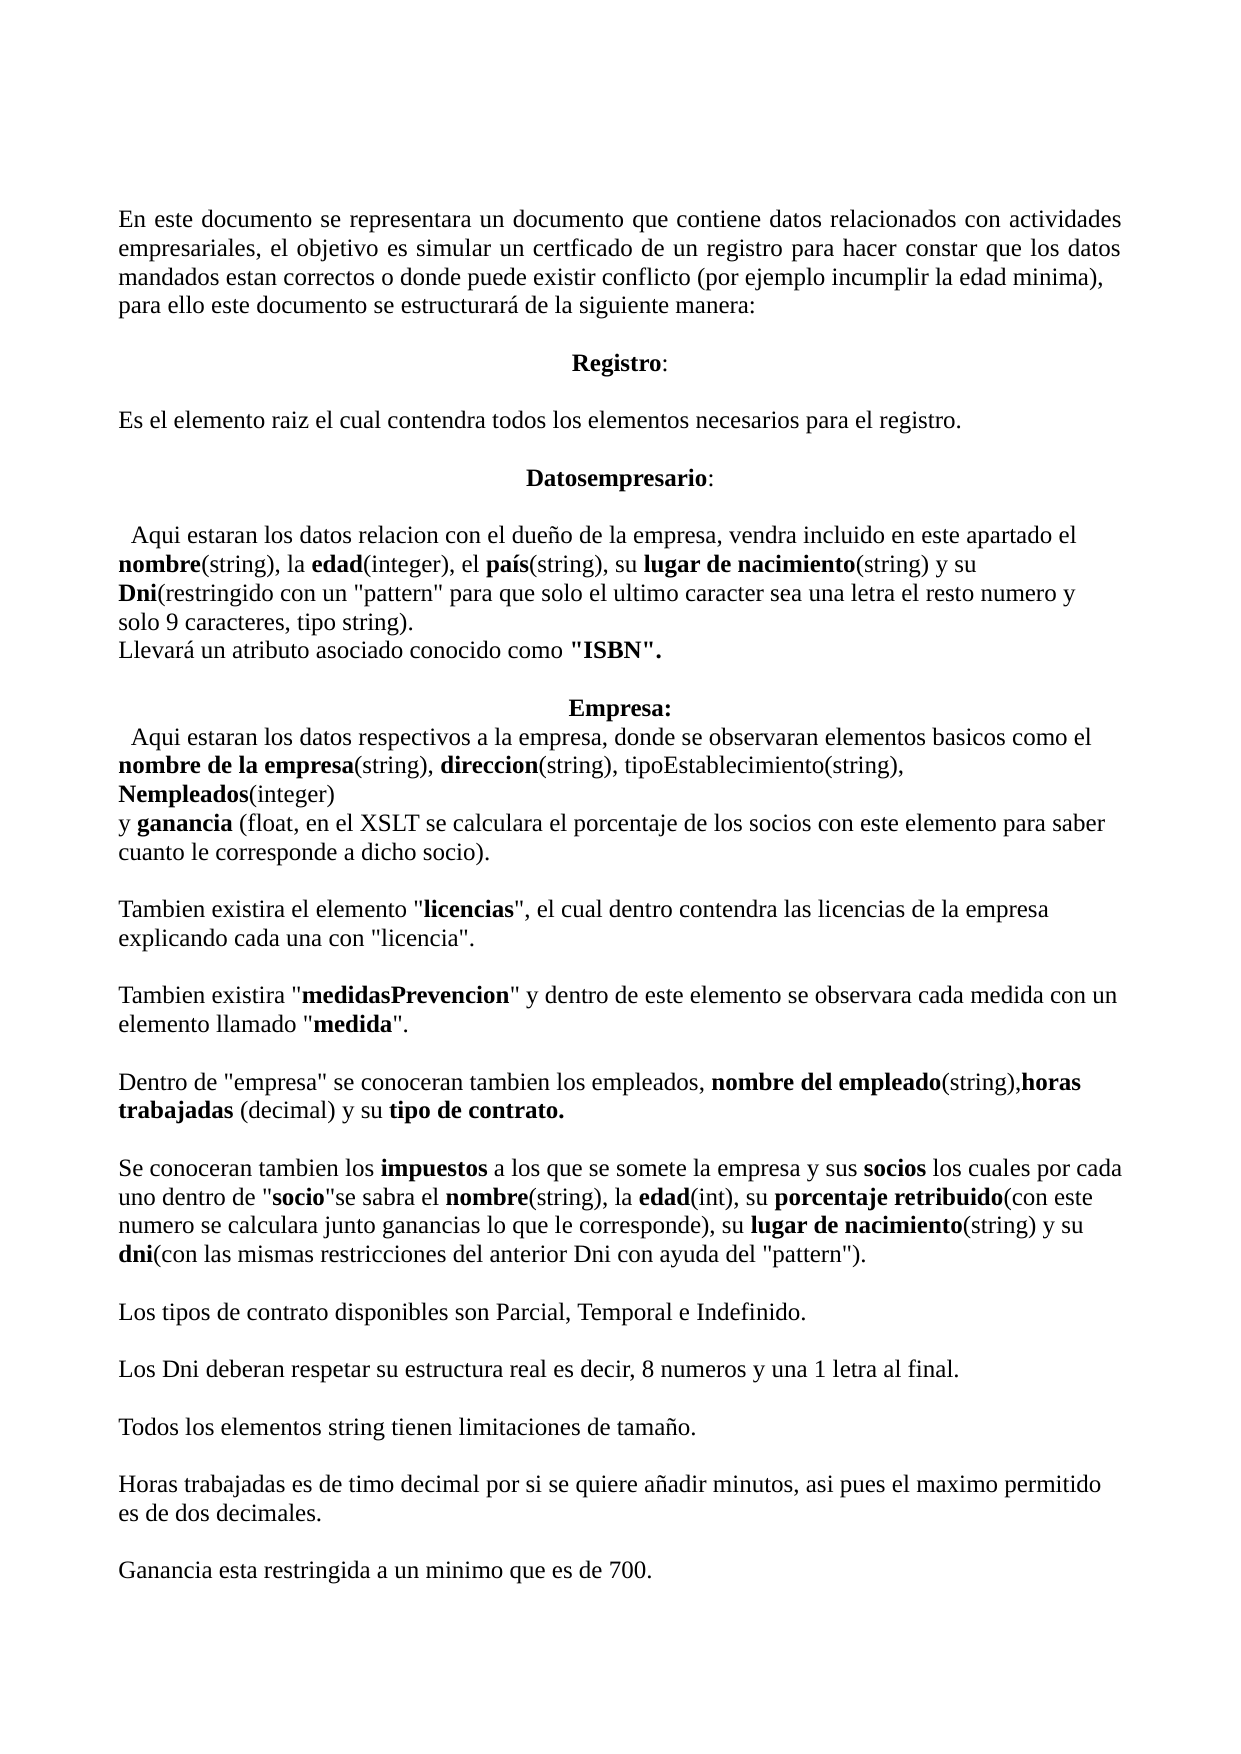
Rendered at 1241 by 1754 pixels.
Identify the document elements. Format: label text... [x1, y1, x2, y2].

text Tambien existira "medidasPrevencion" y dentro de este elemento se observara cada medida con un elemento llamado "medida". [118, 981, 1122, 1038]
text Empresa: [118, 693, 1122, 722]
text Aqui estaran los datos respectivos a la empresa, donde se observaran elementos basicos como el nombre de la empresa(string), direccion(string), tipoEstablecimiento(string), Nempleados(integer) [118, 722, 1122, 808]
text Tambien existira el elemento "licencias", el cual dentro contendra las licencias de la empresa explicando cada una con "licencia". [118, 894, 1122, 952]
text y ganancia (float, en el XSLT se calculara el porcentaje de los socios con este elemento para saber cuanto le corresponde a dicho socio). [118, 808, 1122, 866]
text En este documento se representara un documento que contiene datos relacionados con actividades empresariales, el objetivo es simular un certficado de un registro para hacer constar que los datos mandados estan correctos o donde puede existir conflicto (por ejemplo incumplir la edad minima), [118, 204, 1122, 291]
text Se conoceran tambien los impuestos a los que se somete la empresa y sus socios los cuales por cada uno dentro de "socio"se sabra el nombre(string), la edad(int), su porcentaje retribuido(con este numero se calculara junto ganancias lo que le corresponde), su lugar de nacimiento(string) y su dni(con las mismas restricciones del anterior Dni con ayuda del "pattern"). [118, 1153, 1122, 1268]
text Todos los elementos string tienen limitaciones de tamaño. [118, 1412, 1122, 1441]
text Dentro de "empresa" se conoceran tambien los empleados, nombre del empleado(string),horas trabajadas (decimal) y su tipo de contrato. [118, 1067, 1122, 1124]
text Llevará un atributo asociado conocido como "ISBN". [118, 636, 1122, 664]
text para ello este documento se estructurará de la siguiente manera: [118, 291, 1122, 319]
text Horas trabajadas es de timo decimal por si se quiere añadir minutos, asi pues el maximo permitido es de dos decimales. [118, 1469, 1122, 1527]
text Registro: [118, 348, 1122, 377]
text Los tipos de contrato disponibles son Parcial, Temporal e Indefinido. [118, 1297, 1122, 1326]
text Es el elemento raiz el cual contendra todos los elementos necesarios para el registro. [118, 406, 1122, 434]
text Aqui estaran los datos relacion con el dueño de la empresa, vendra incluido en este apartado el nombre(string), la edad(integer), el país(string), su lugar de nacimiento(string) y su Dni(restringido con un "pattern" para que solo el ultimo caracter sea una letra el resto numero y solo 9 caracteres, tipo string). [118, 521, 1122, 636]
text Datosempresario: [118, 463, 1122, 492]
text Ganancia esta restringida a un minimo que es de 700. [118, 1556, 1122, 1584]
text Los Dni deberan respetar su estructura real es decir, 8 numeros y una 1 letra al final. [118, 1354, 1122, 1383]
